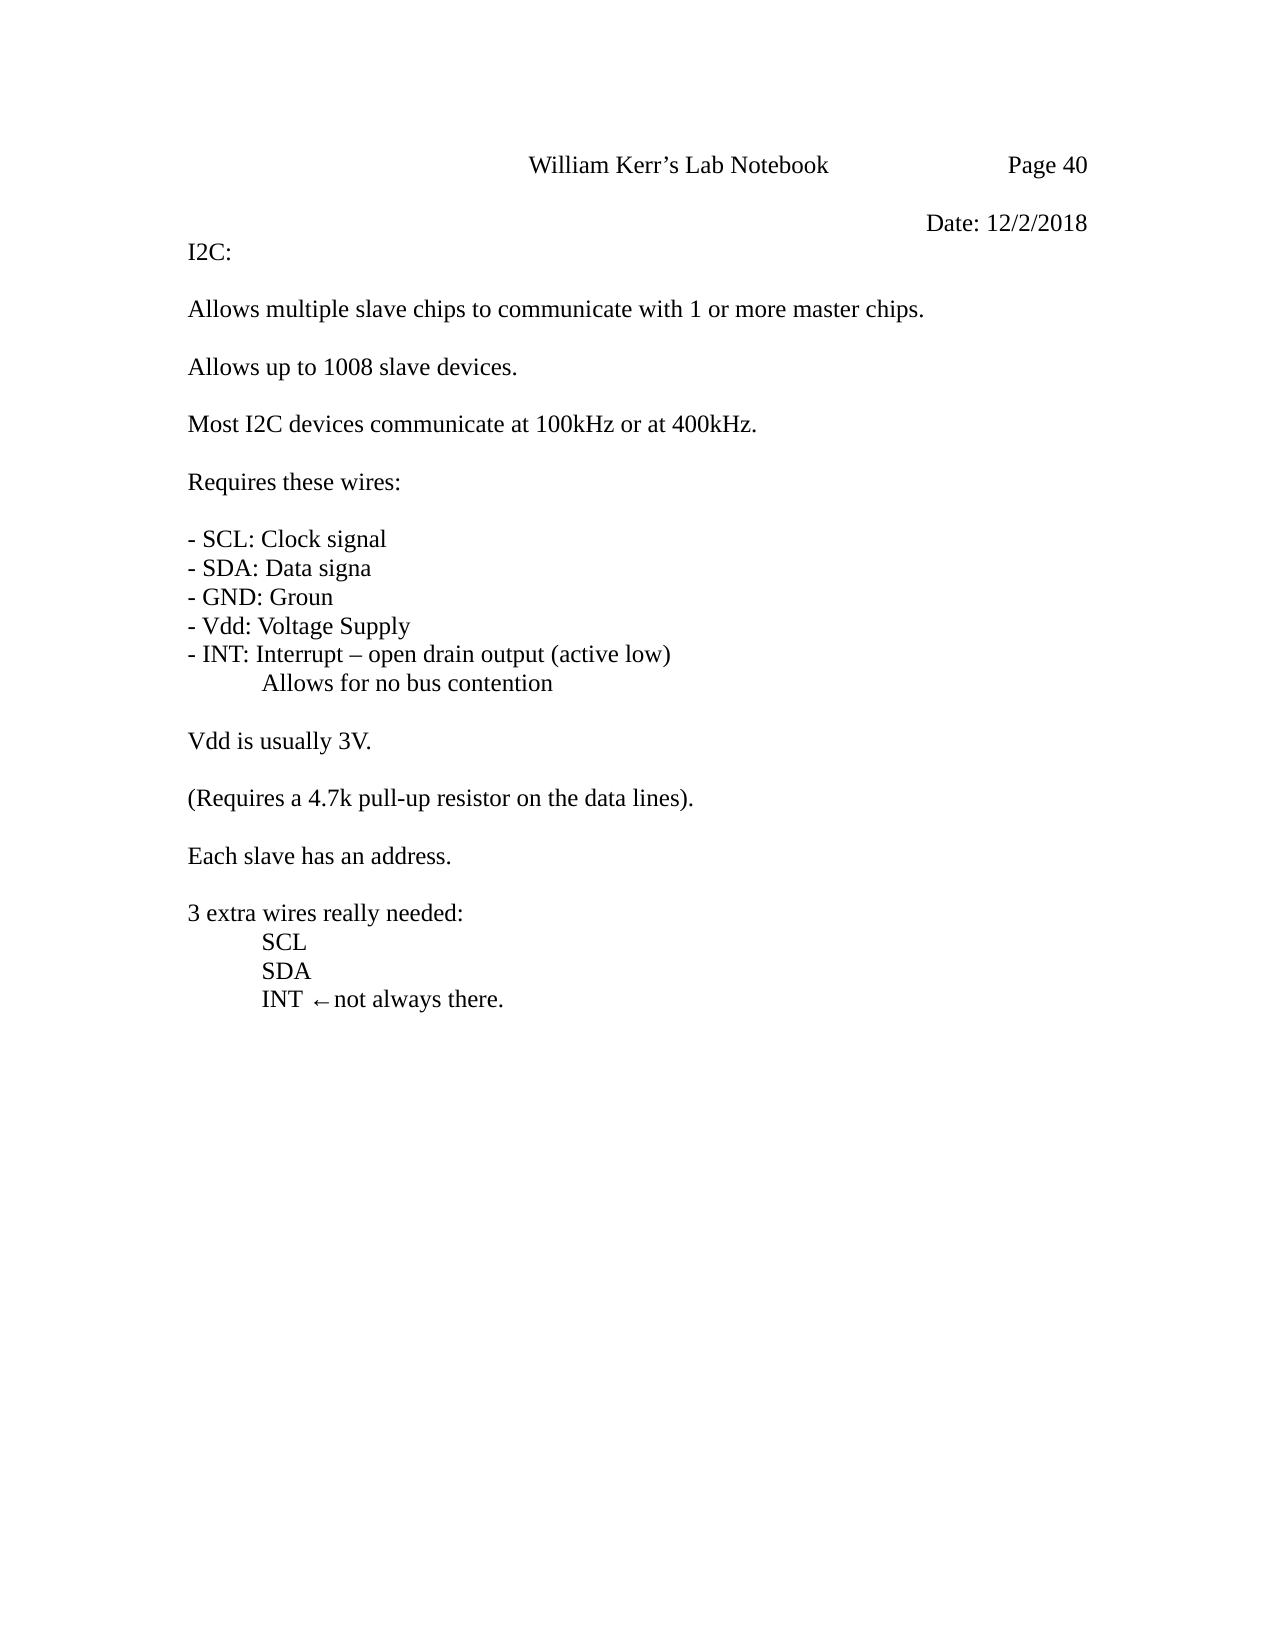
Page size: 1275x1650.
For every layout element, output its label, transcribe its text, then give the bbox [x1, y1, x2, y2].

text Allows up to 1008 slave devices. [187, 352, 1087, 381]
text - GND: Groun [187, 582, 1087, 611]
text Requires these wires: [187, 467, 1087, 496]
text SDA [187, 956, 1087, 984]
text - SCL: Clock signal [187, 524, 1087, 553]
text Allows for no bus contention [187, 668, 1087, 697]
text Date: 12/2/2018 [187, 208, 1087, 237]
text (Requires a 4.7k pull-up resistor on the data lines). [187, 783, 1087, 812]
text 3 extra wires really needed: [187, 898, 1087, 927]
text I2C: [187, 237, 1087, 266]
text Each slave has an address. [187, 841, 1087, 869]
text SCL [187, 927, 1087, 956]
text - INT: Interrupt – open drain output (active low) [187, 639, 1087, 668]
text INT ←not always there. [187, 984, 1087, 1013]
text - Vdd: Voltage Supply [187, 611, 1087, 639]
text Vdd is usually 3V. [187, 726, 1087, 754]
text Most I2C devices communicate at 100kHz or at 400kHz. [187, 409, 1087, 438]
text - SDA: Data signa [187, 553, 1087, 582]
text Allows multiple slave chips to communicate with 1 or more master chips. [187, 294, 1087, 323]
